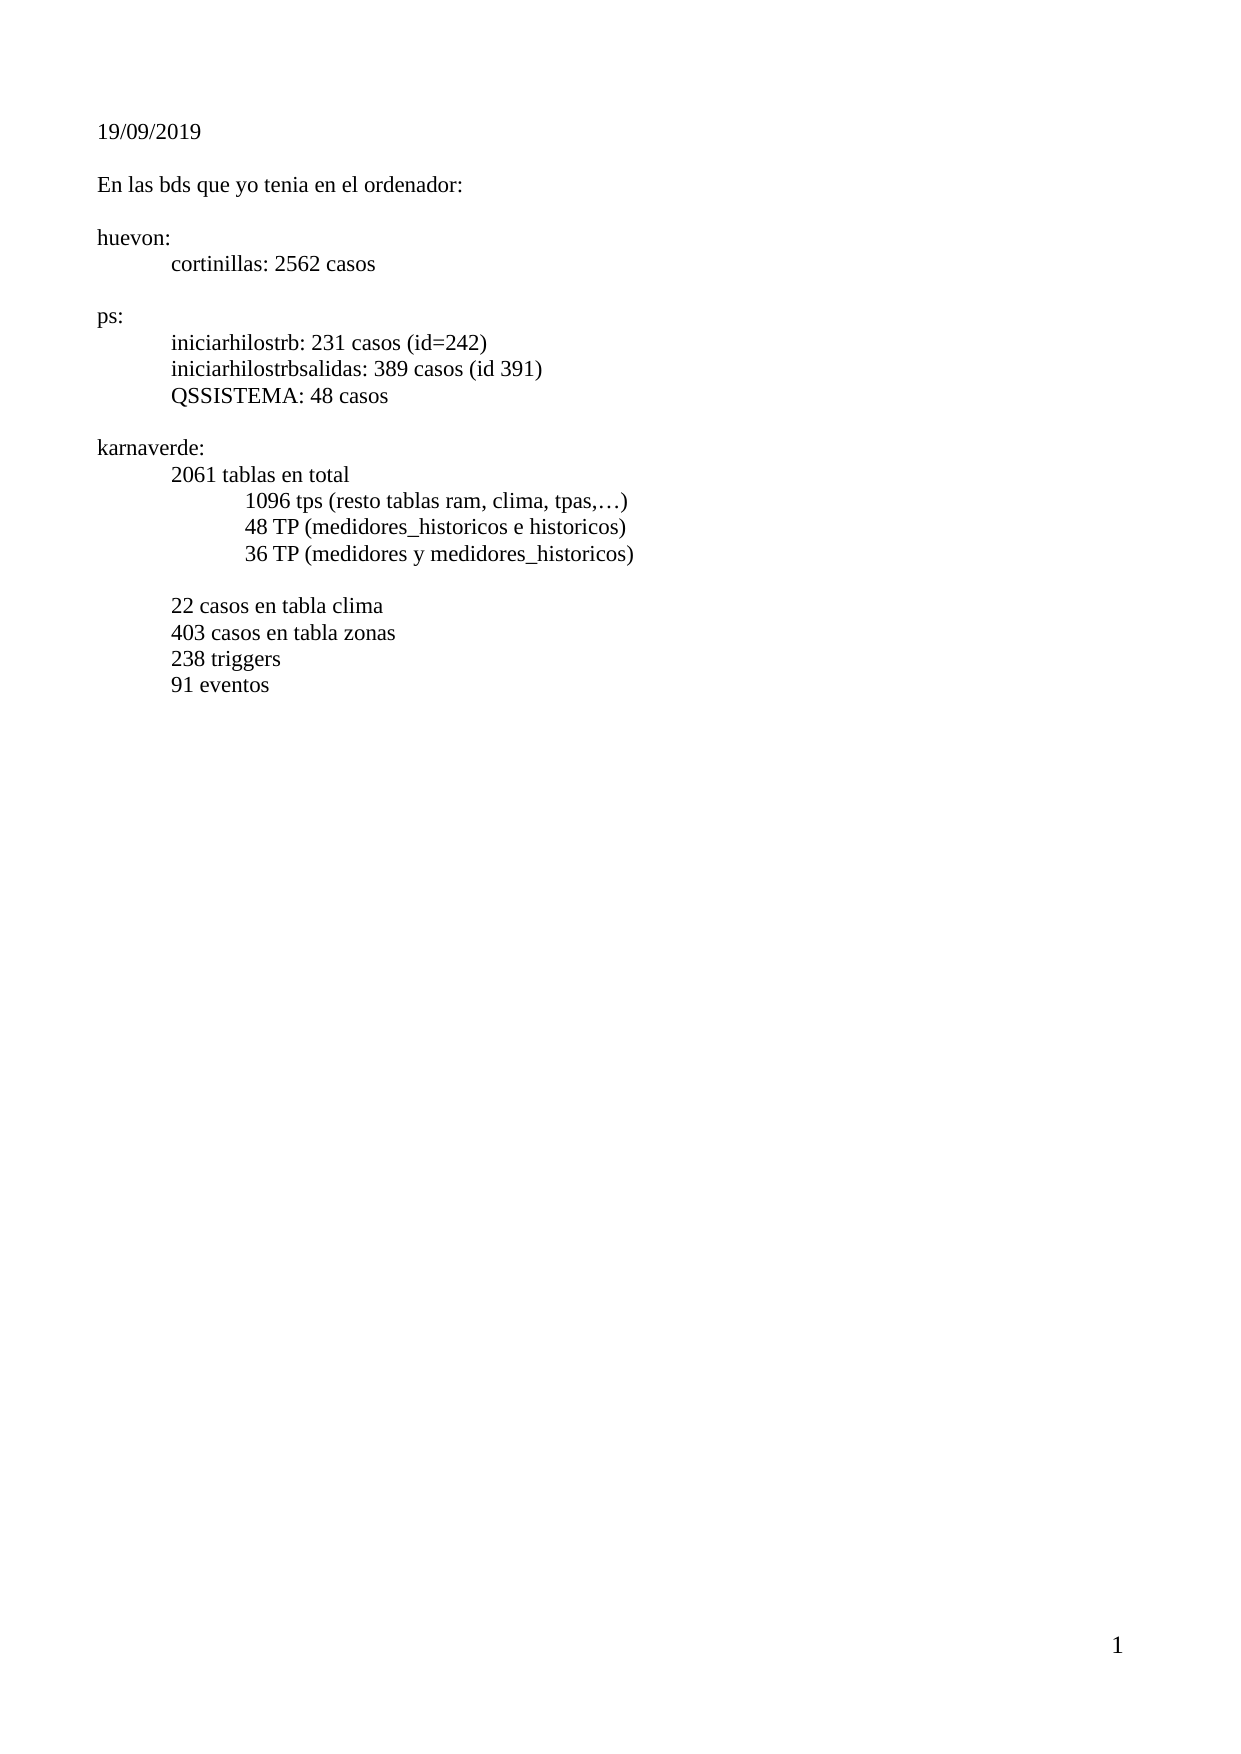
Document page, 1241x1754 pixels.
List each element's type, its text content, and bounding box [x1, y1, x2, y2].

text karnaverde: [97, 434, 1123, 461]
text 403 casos en tabla zonas [97, 619, 1123, 645]
text En las bds que yo tenia en el ordenador: [97, 171, 1123, 197]
text 36 TP (medidores y medidores_historicos) [97, 540, 1123, 566]
text 48 TP (medidores_historicos e historicos) [97, 513, 1123, 540]
text huevon: [97, 223, 1123, 250]
text 91 eventos [97, 672, 1123, 698]
text 2061 tablas en total [97, 461, 1123, 487]
text 22 casos en tabla clima [97, 592, 1123, 619]
text iniciarhilostrbsalidas: 389 casos (id 391) [97, 355, 1123, 382]
text QSSISTEMA: 48 casos [97, 382, 1123, 408]
text 1096 tps (resto tablas ram, clima, tpas,…) [97, 487, 1123, 513]
text 238 triggers [97, 645, 1123, 672]
text iniciarhilostrb: 231 casos (id=242) [97, 329, 1123, 355]
text 19/09/2019 [97, 118, 1123, 144]
text cortinillas: 2562 casos [97, 250, 1123, 276]
text ps: [97, 303, 1123, 329]
